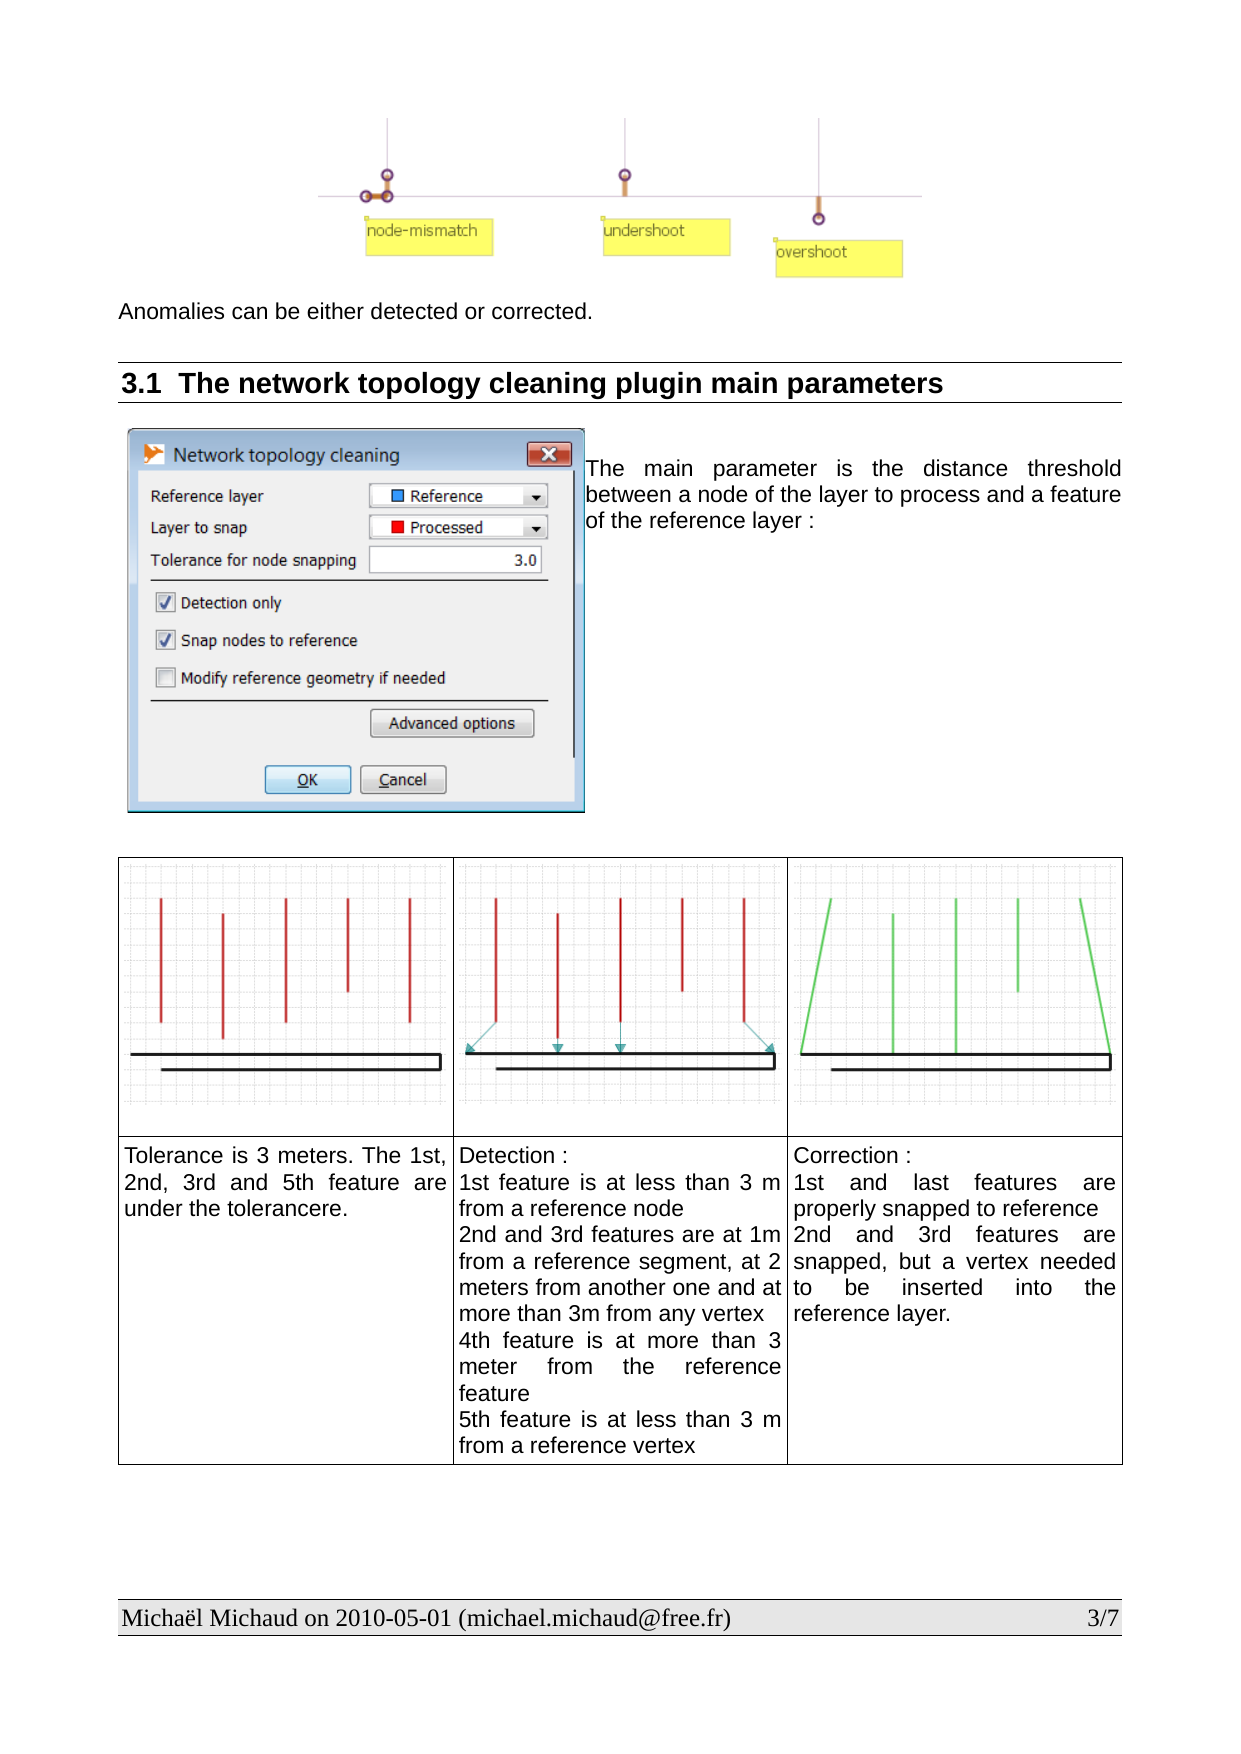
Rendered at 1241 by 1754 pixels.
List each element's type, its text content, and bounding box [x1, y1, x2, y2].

text The main parameter is the distance threshold between a node of the layer to process and a feature of the reference layer : [585, 455, 1122, 534]
text Anomalies can be either detected or corrected. [118, 118, 1122, 324]
table_header [119, 858, 453, 1136]
picture [458, 863, 782, 1105]
table_cell Correction : 1st and last features are properly snapped to reference 2nd and 3rd features are snapped, but a vertex needed to be inserted into the reference layer. [788, 1137, 1122, 1464]
table_header [788, 858, 1122, 1136]
subtitle The network topology cleaning plugin main parameters [118, 363, 1122, 402]
table_cell Tolerance is 3 meters. The 1st, 2nd, 3rd and 5th feature are under the tolerancere. [119, 1137, 453, 1464]
table_cell Detection : 1st feature is at less than 3 m from a reference node 2nd and 3rd features are at 1m from a reference segment, at 2 meters from another one and at more than 3m from any vertex 4th feature is at more than 3 meter from the reference feature 5th feature is at less than 3 m from a reference vertex [454, 1137, 787, 1464]
picture [318, 118, 922, 299]
picture [127, 428, 585, 813]
table_header [454, 858, 787, 1136]
